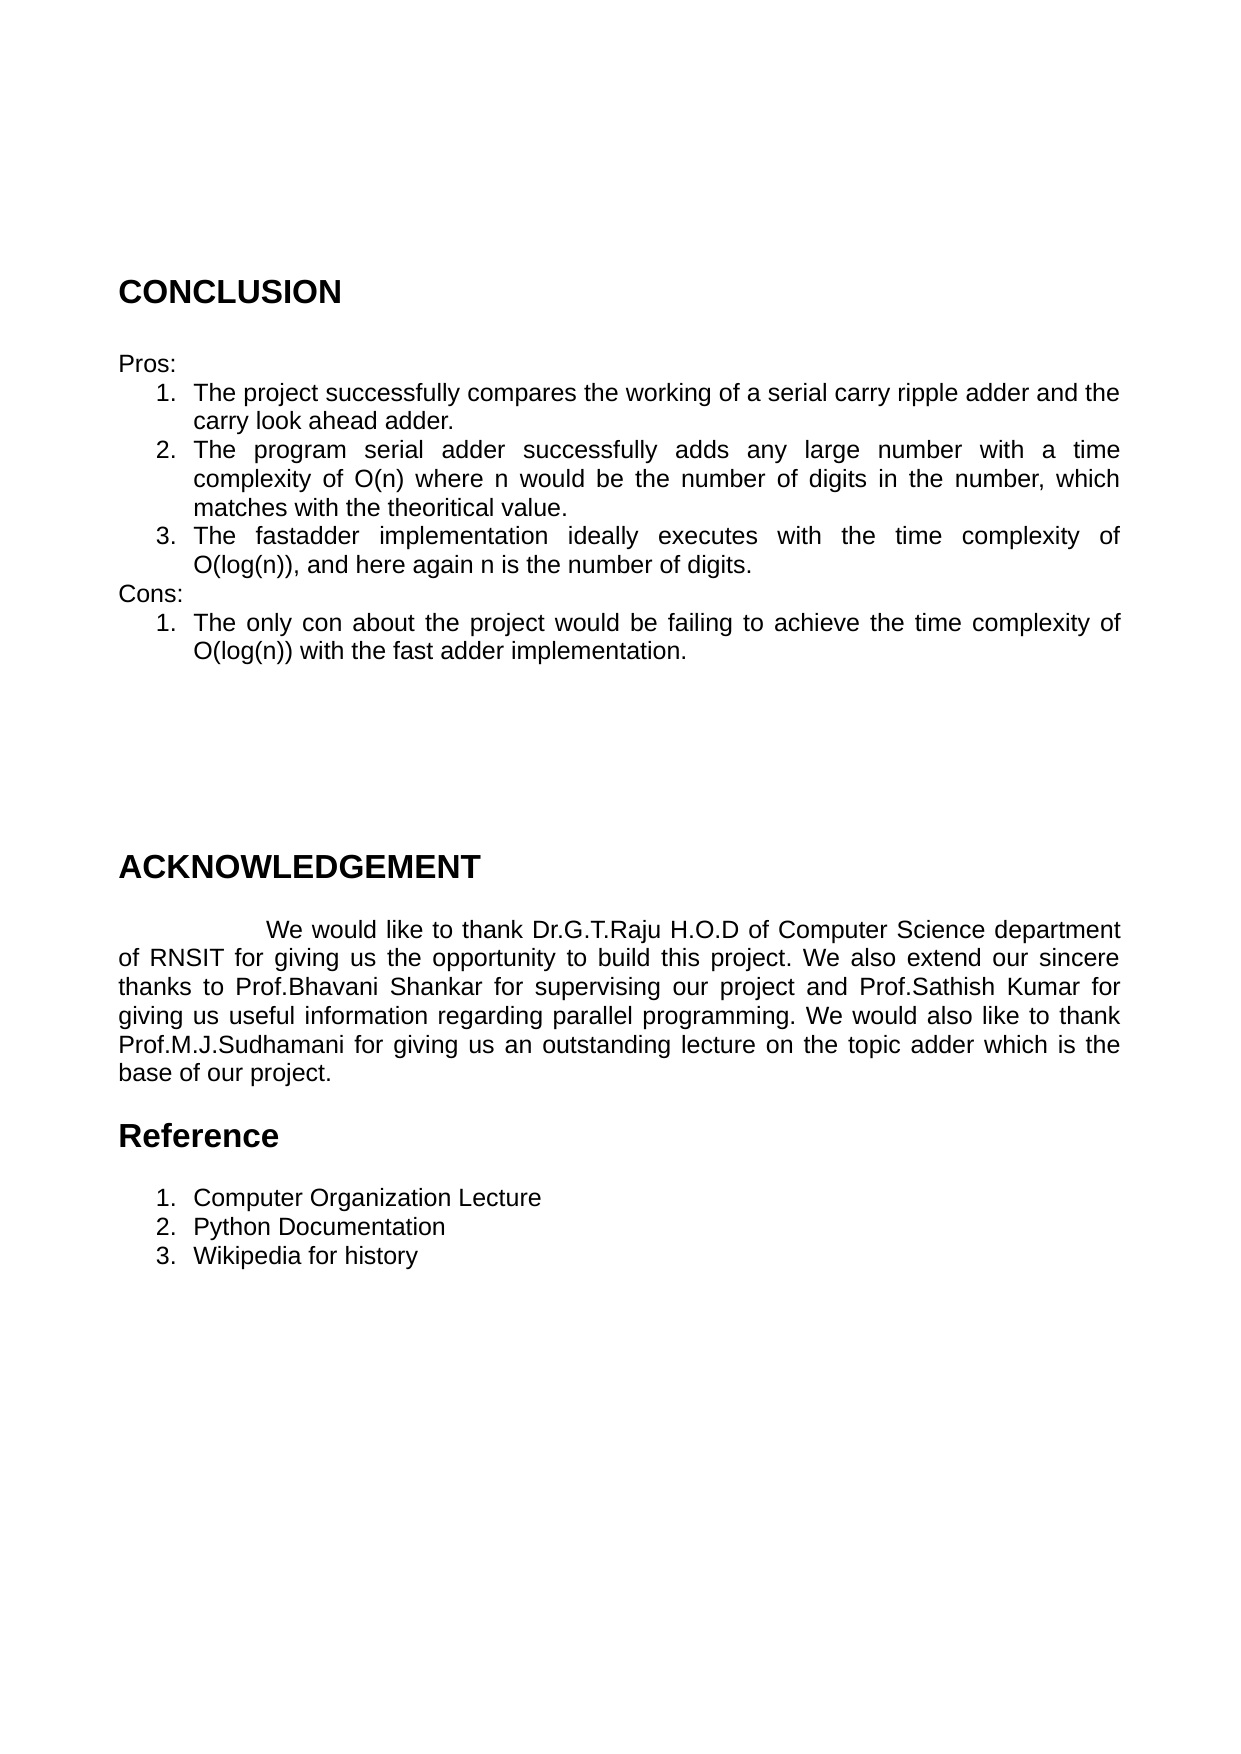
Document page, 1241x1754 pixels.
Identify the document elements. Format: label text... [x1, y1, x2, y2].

text Cons: [118, 579, 1122, 607]
list Python Documentation [156, 1212, 1122, 1241]
list The project successfully compares the working of a serial carry ripple adder and the carry look ahead adder. [156, 377, 1122, 435]
text We would like to thank Dr.G.T.Raju H.O.D of Computer Science department of RNSIT for giving us the opportunity to build this project. We also extend our sincere thanks to Prof.Bhavani Shankar for supervising our project and Prof.Sathish Kumar for giving us useful information regarding parallel programming. We would also like to thank Prof.M.J.Sudhamani for giving us an outstanding lecture on the topic adder which is the base of our project. [118, 915, 1122, 1087]
text Reference [118, 1116, 1122, 1154]
list The only con about the project would be failing to achieve the time complexity of O(log(n)) with the fast adder implementation. [156, 607, 1122, 665]
text CONCLUSION [118, 272, 1122, 310]
text ACKNOWLEDGEMENT [118, 847, 1122, 886]
text Pros: [118, 349, 1122, 377]
list Wikipedia for history [156, 1241, 1122, 1269]
list Computer Organization Lecture [156, 1183, 1122, 1212]
list The fastadder implementation ideally executes with the time complexity of O(log(n)), and here again n is the number of digits. [156, 521, 1122, 579]
list The program serial adder successfully adds any large number with a time complexity of O(n) where n would be the number of digits in the number, which matches with the theoritical value. [156, 435, 1122, 521]
